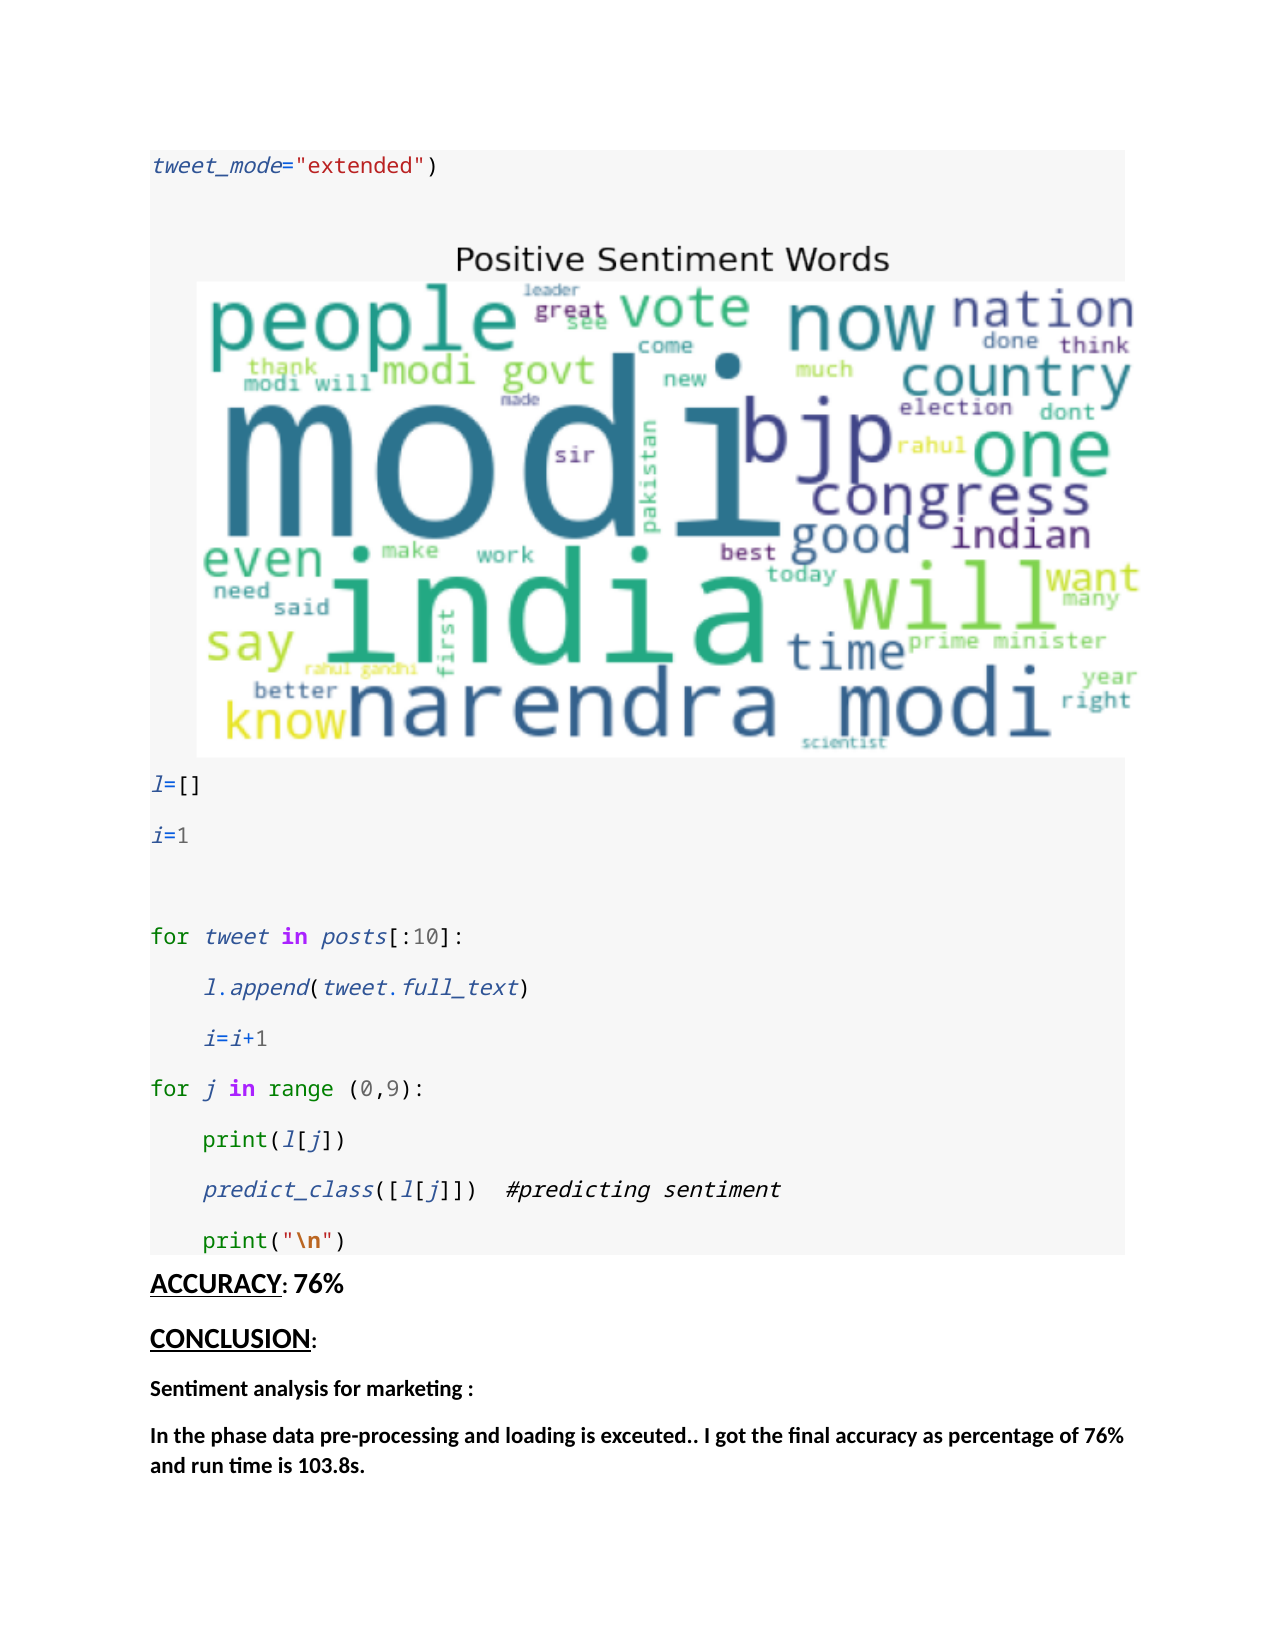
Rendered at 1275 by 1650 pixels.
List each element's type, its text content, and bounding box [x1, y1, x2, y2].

text print("\n") [150, 1225, 1125, 1255]
text i=i+1 [150, 1022, 1125, 1052]
text for j in range (0,9): [150, 1073, 1125, 1103]
text Sentiment analysis for marketing : [150, 1374, 1125, 1403]
text In the phase data pre-processing and loading is exceuted.. I got the final accuracy as percentage of 76% and run time is 103.8s. [150, 1421, 1125, 1479]
text l.append(tweet.full_text) [150, 972, 1125, 1002]
text for tweet in posts[:10]: [150, 921, 1125, 951]
text ACCURACY: 76% [150, 1265, 1125, 1301]
text l=[] [150, 251, 1125, 799]
text predict_class([l[j]]) #predicting sentiment [150, 1174, 1125, 1204]
text print(l[j]) [150, 1124, 1125, 1153]
text CONCLUSION: [150, 1320, 1125, 1356]
text i=1 [150, 820, 1125, 850]
text tweet_mode="extended") [150, 150, 1125, 180]
